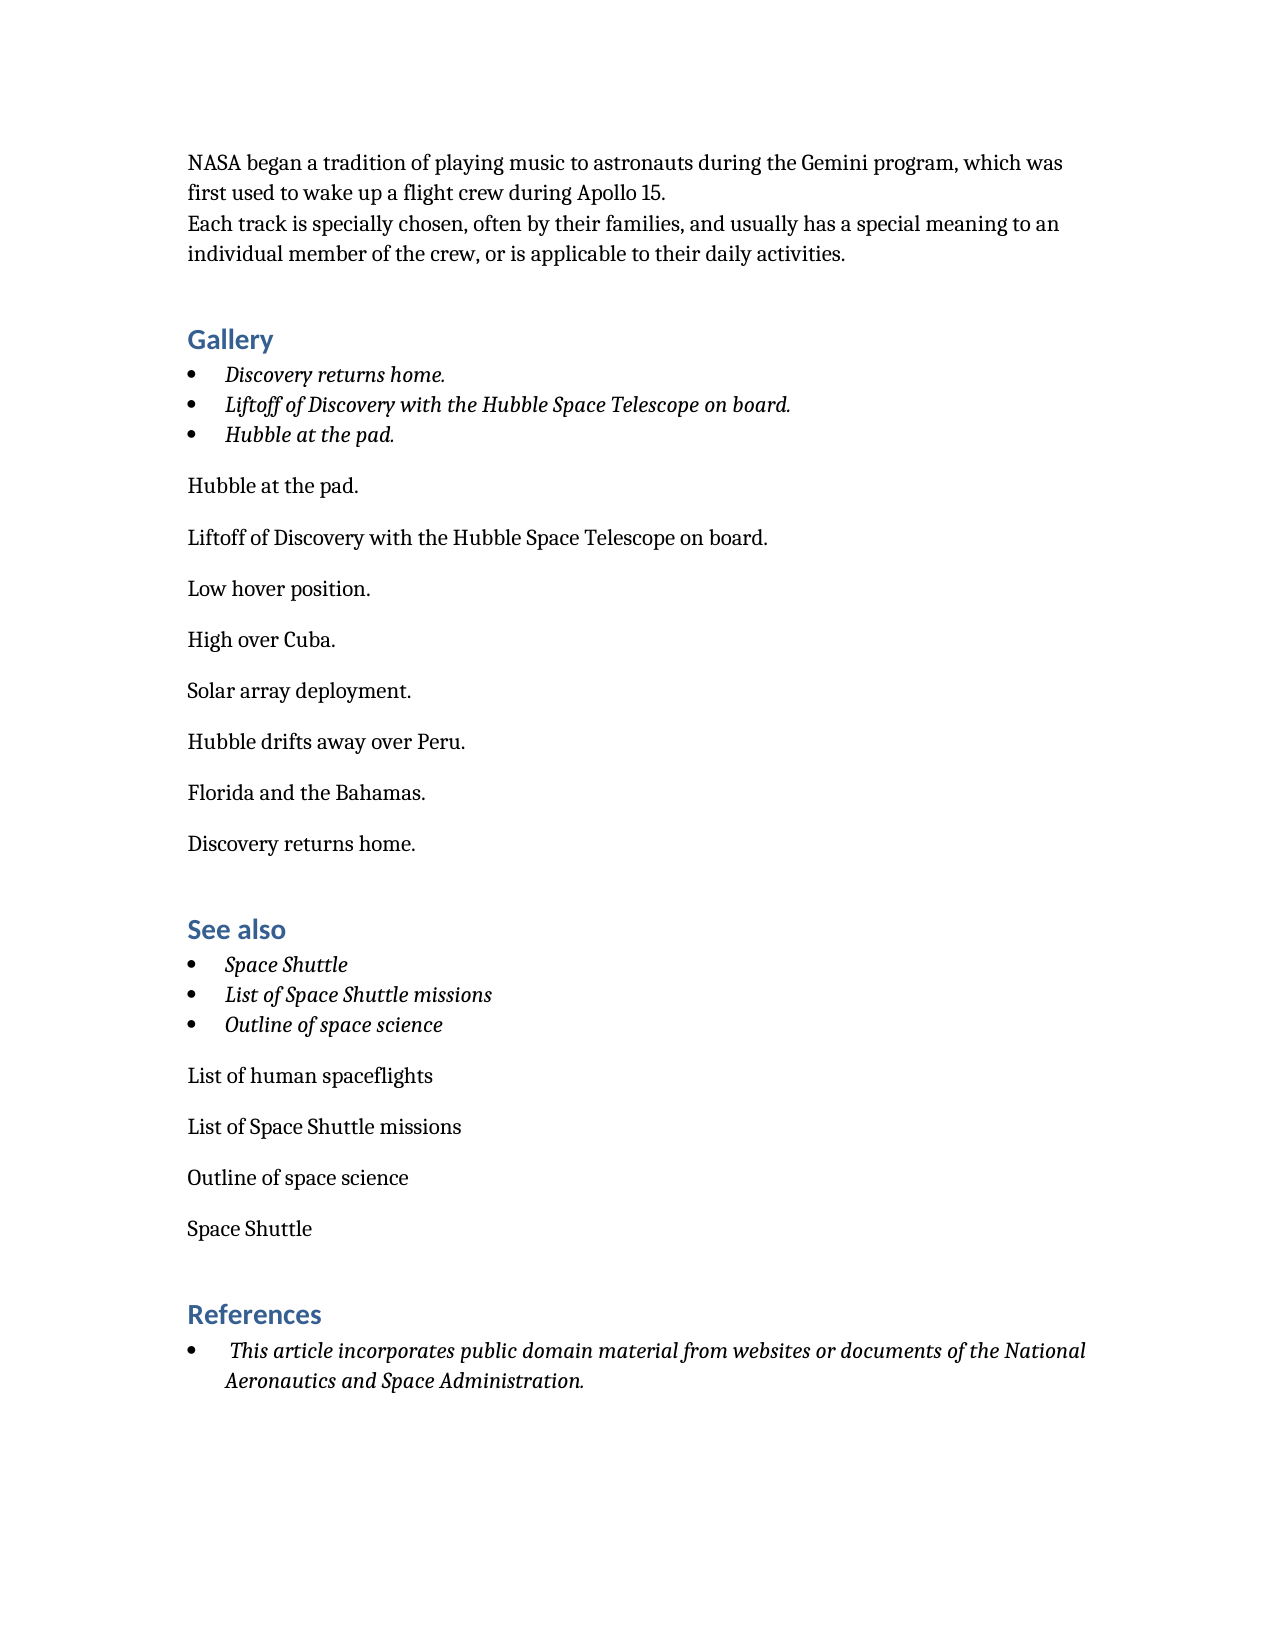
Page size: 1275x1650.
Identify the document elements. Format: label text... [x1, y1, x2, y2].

text Florida and the Bahamas. [187, 779, 1087, 806]
list This article incorporates public domain material from websites or documents of the National Aeronautics and Space Administration. [187, 1337, 1087, 1394]
text NASA began a tradition of playing music to astronauts during the Gemini program, which was first used to wake up a flight crew during Apollo 15. Each track is specially chosen, often by their families, and usually has a special meaning to an individual member of the crew, or is applicable to their daily activities. [187, 150, 1087, 267]
text Liftoff of Discovery with the Hubble Space Telescope on board. [187, 524, 1087, 551]
text Low hover position. [187, 575, 1087, 602]
text List of Space Shuttle missions [187, 1114, 1087, 1141]
text List of human spaceflights [187, 1063, 1087, 1089]
text Outline of space science [187, 1165, 1087, 1192]
text Hubble at the pad. [187, 473, 1087, 499]
text Space Shuttle [187, 1216, 1087, 1243]
list Outline of space science [187, 1012, 1087, 1038]
list Hubble at the pad. [187, 422, 1087, 448]
text Discovery returns home. [187, 831, 1087, 857]
text Hubble drifts away over Peru. [187, 728, 1087, 755]
subtitle Gallery [187, 321, 1087, 356]
text High over Cuba. [187, 626, 1087, 653]
list Space Shuttle [187, 952, 1087, 978]
list Discovery returns home. [187, 362, 1087, 388]
subtitle References [187, 1296, 1087, 1332]
text Solar array deployment. [187, 677, 1087, 704]
subtitle See also [187, 911, 1087, 946]
list List of Space Shuttle missions [187, 982, 1087, 1008]
list Liftoff of Discovery with the Hubble Space Telescope on board. [187, 392, 1087, 418]
